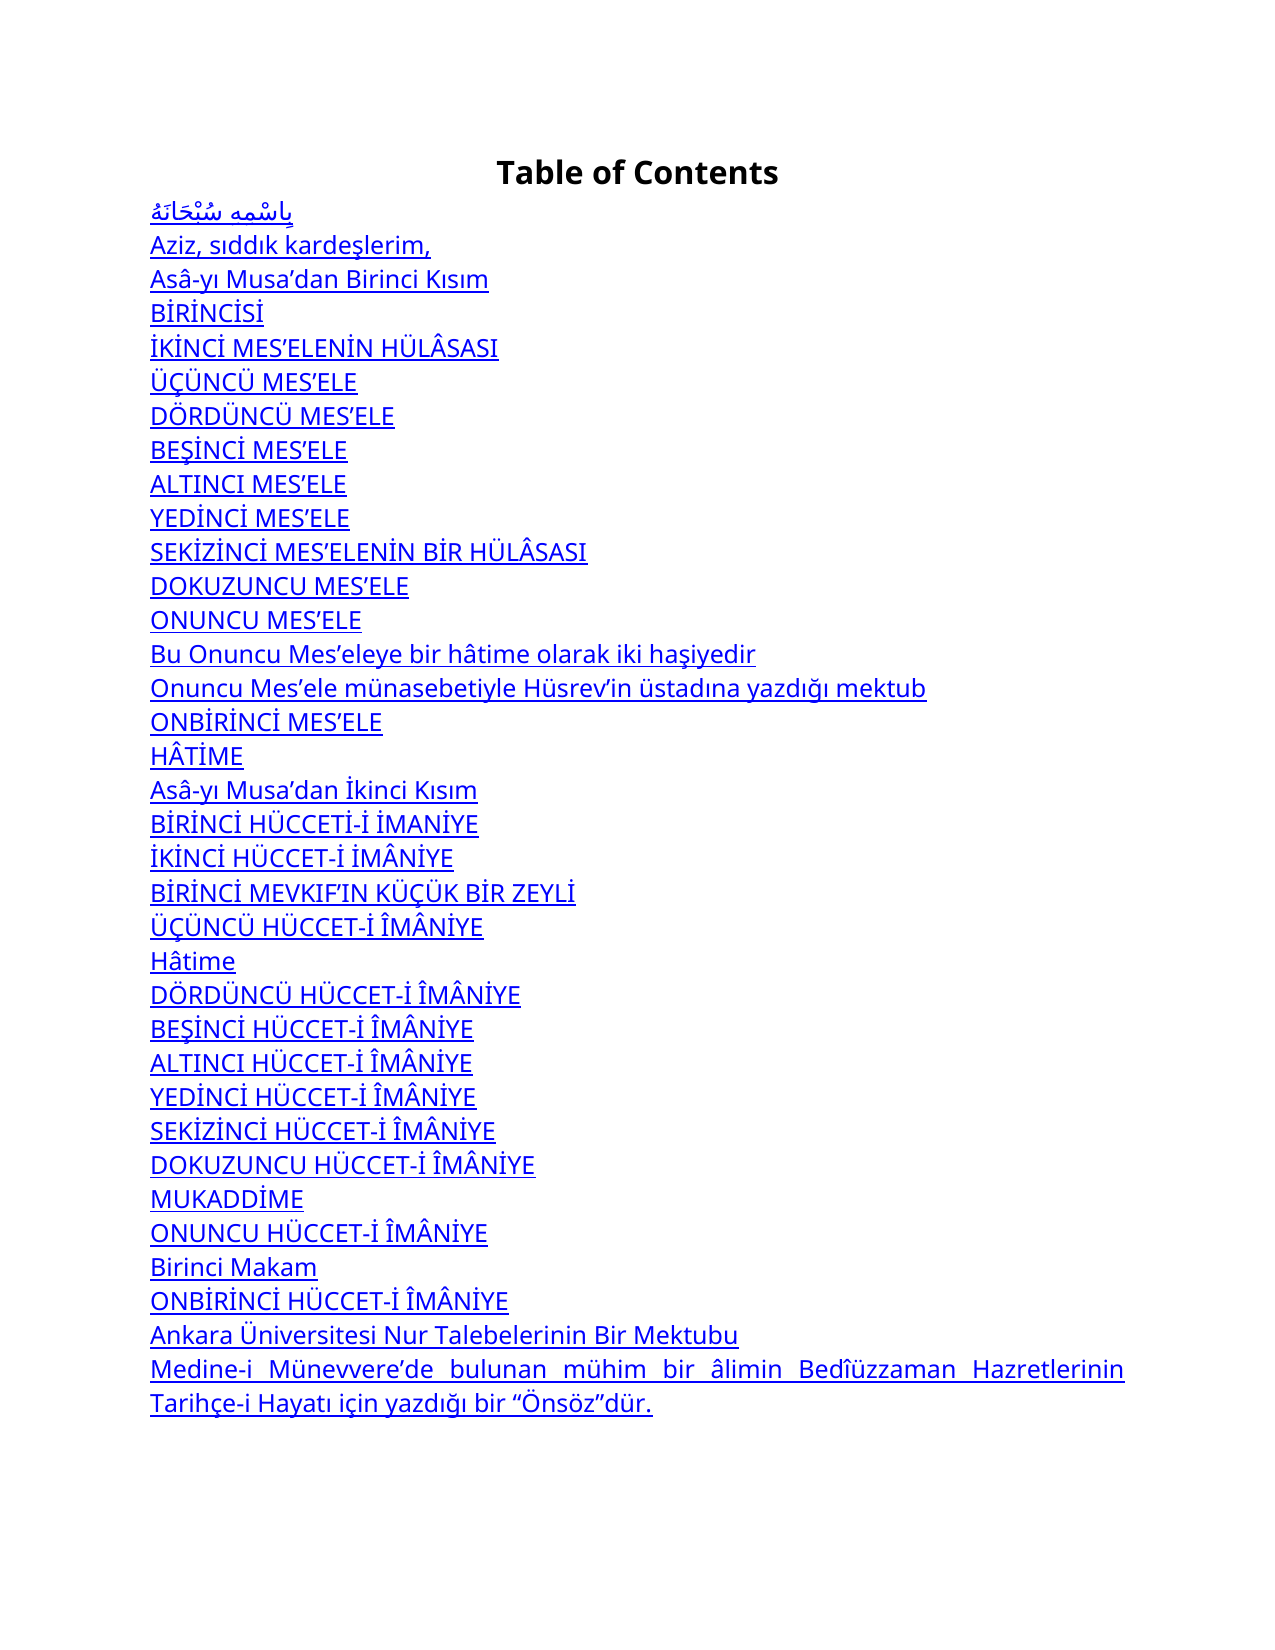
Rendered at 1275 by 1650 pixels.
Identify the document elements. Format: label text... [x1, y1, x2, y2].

text ALTINCI MES’ELE [150, 466, 1125, 501]
text Birinci Makam [150, 1250, 1125, 1284]
text SEKİZİNCİ HÜCCET-İ ÎMÂNİYE [150, 1114, 1125, 1148]
text YEDİNCİ HÜCCET-İ ÎMÂNİYE [150, 1079, 1125, 1114]
text ONBİRİNCİ MES’ELE [150, 705, 1125, 739]
text İKİNCİ MES’ELENİN HÜLÂSASI [150, 330, 1125, 364]
text بِاسْمِهِ سُبْحَانَهُ [150, 194, 1125, 228]
text DOKUZUNCU MES’ELE [150, 569, 1125, 603]
text Ankara Üniversitesi Nur Talebelerinin Bir Mektubu [150, 1318, 1125, 1352]
text ONUNCU MES’ELE [150, 603, 1125, 637]
text BEŞİNCİ MES’ELE [150, 432, 1125, 466]
text SEKİZİNCİ MES’ELENİN BİR HÜLÂSASI [150, 534, 1125, 569]
text DÖRDÜNCÜ HÜCCET-İ ÎMÂNİYE [150, 977, 1125, 1011]
subtitle Table of Contents [150, 150, 1125, 194]
text Onuncu Mes’ele münasebetiyle Hüsrev’in üstadına yazdığı mektub [150, 671, 1125, 705]
text DOKUZUNCU HÜCCET-İ ÎMÂNİYE [150, 1148, 1125, 1182]
text BİRİNCİ HÜCCETİ-İ İMANİYE [150, 807, 1125, 841]
text ÜÇÜNCÜ MES’ELE [150, 364, 1125, 398]
text BİRİNCİ MEVKIF’IN KÜÇÜK BİR ZEYLİ [150, 875, 1125, 909]
text HÂTİME [150, 739, 1125, 773]
text ALTINCI HÜCCET-İ ÎMÂNİYE [150, 1046, 1125, 1079]
text MUKADDİME [150, 1182, 1125, 1216]
text Bu Onuncu Mes’eleye bir hâtime olarak iki haşiyedir [150, 637, 1125, 671]
text Asâ-yı Musa’dan İkinci Kısım [150, 773, 1125, 807]
text BİRİNCİSİ [150, 296, 1125, 330]
text Aziz, sıddık kardeşlerim, [150, 228, 1125, 262]
text ÜÇÜNCÜ HÜCCET-İ ÎMÂNİYE [150, 909, 1125, 943]
text ONUNCU HÜCCET-İ ÎMÂNİYE [150, 1216, 1125, 1250]
text YEDİNCİ MES’ELE [150, 501, 1125, 534]
text Tarihçe-i Hayatı için yazdığı bir “Önsöz”dür. [150, 1383, 1125, 1420]
text DÖRDÜNCÜ MES’ELE [150, 398, 1125, 432]
text BEŞİNCİ HÜCCET-İ ÎMÂNİYE [150, 1011, 1125, 1046]
text Asâ-yı Musa’dan Birinci Kısım [150, 262, 1125, 296]
text Medine-i Münevvere’de bulunan mühim bir âlimin Bedîüzzaman Hazretlerinin [150, 1352, 1125, 1381]
text ONBİRİNCİ HÜCCET-İ ÎMÂNİYE [150, 1284, 1125, 1318]
text İKİNCİ HÜCCET-İ İMÂNİYE [150, 841, 1125, 875]
text Hâtime [150, 943, 1125, 977]
